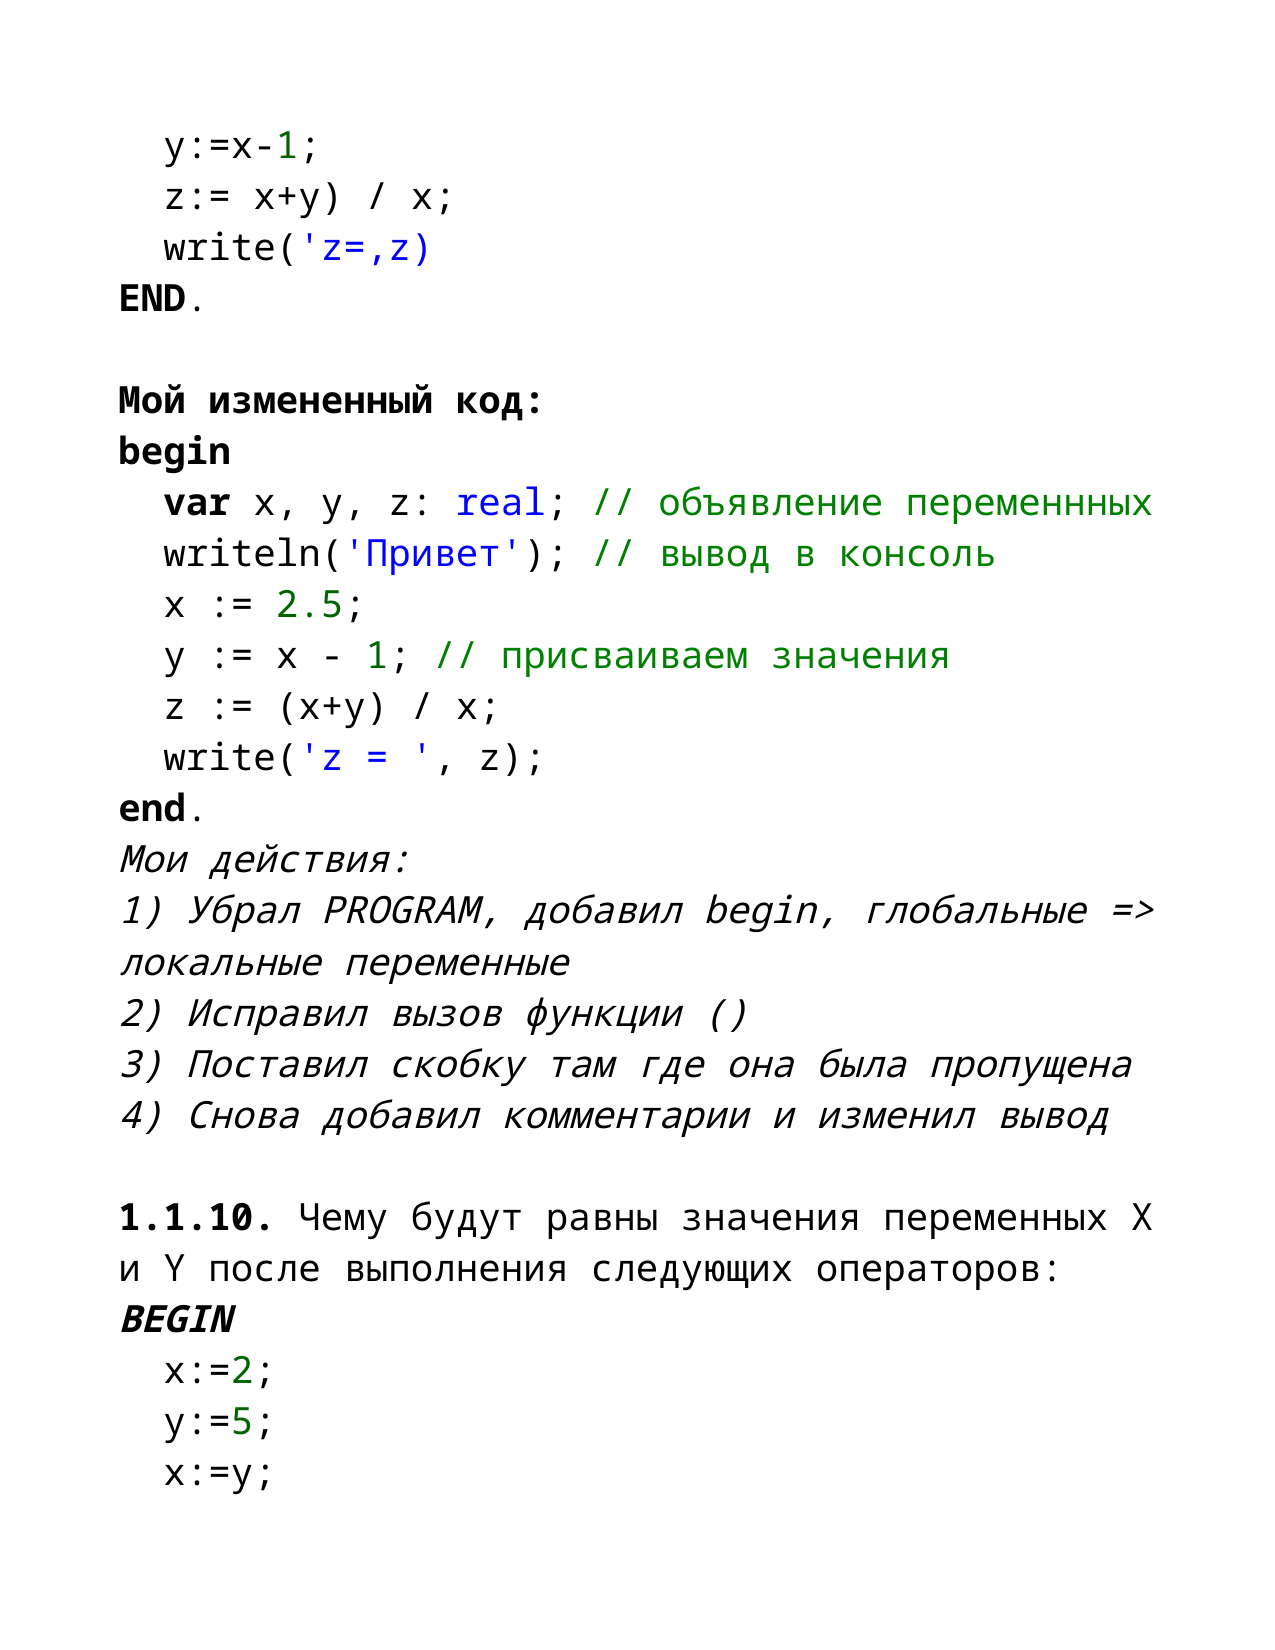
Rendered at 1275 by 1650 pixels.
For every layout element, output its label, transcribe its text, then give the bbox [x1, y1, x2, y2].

text z := (x+y) / x; [118, 679, 1157, 731]
text write('z = ', z); [118, 731, 1157, 782]
text 1.1.10. Чему будут равны значения переменных X и Y после выполнения следующих операторов: [118, 1190, 1157, 1292]
text x:=2; [118, 1343, 1157, 1394]
text write('z=,z) [118, 220, 1157, 271]
text Мой измененный код: [118, 373, 1157, 424]
text writeln('Привет'); // вывод в консоль [118, 526, 1157, 577]
text BEGIN [118, 1292, 1157, 1343]
text END. [118, 271, 1157, 322]
text begin [118, 424, 1157, 475]
text y:=5; [118, 1394, 1157, 1445]
text z:= x+y) / x; [118, 169, 1157, 220]
text y:=x-1; [118, 118, 1157, 169]
text var x, y, z: real; // объявление переменнных [118, 475, 1157, 526]
text Мои действия: [118, 833, 1157, 884]
text 2) Исправил вызов функции () [118, 986, 1157, 1037]
text y := x - 1; // присваиваем значения [118, 628, 1157, 679]
text 1) Убрал PROGRAM, добавил begin, глобальные => локальные переменные [118, 884, 1157, 986]
text 4) Снова добавил комментарии и изменил вывод [118, 1088, 1157, 1139]
text 3) Поставил скобку там где она была пропущена [118, 1037, 1157, 1088]
text x := 2.5; [118, 577, 1157, 628]
text end. [118, 782, 1157, 833]
text x:=y; [118, 1445, 1157, 1496]
